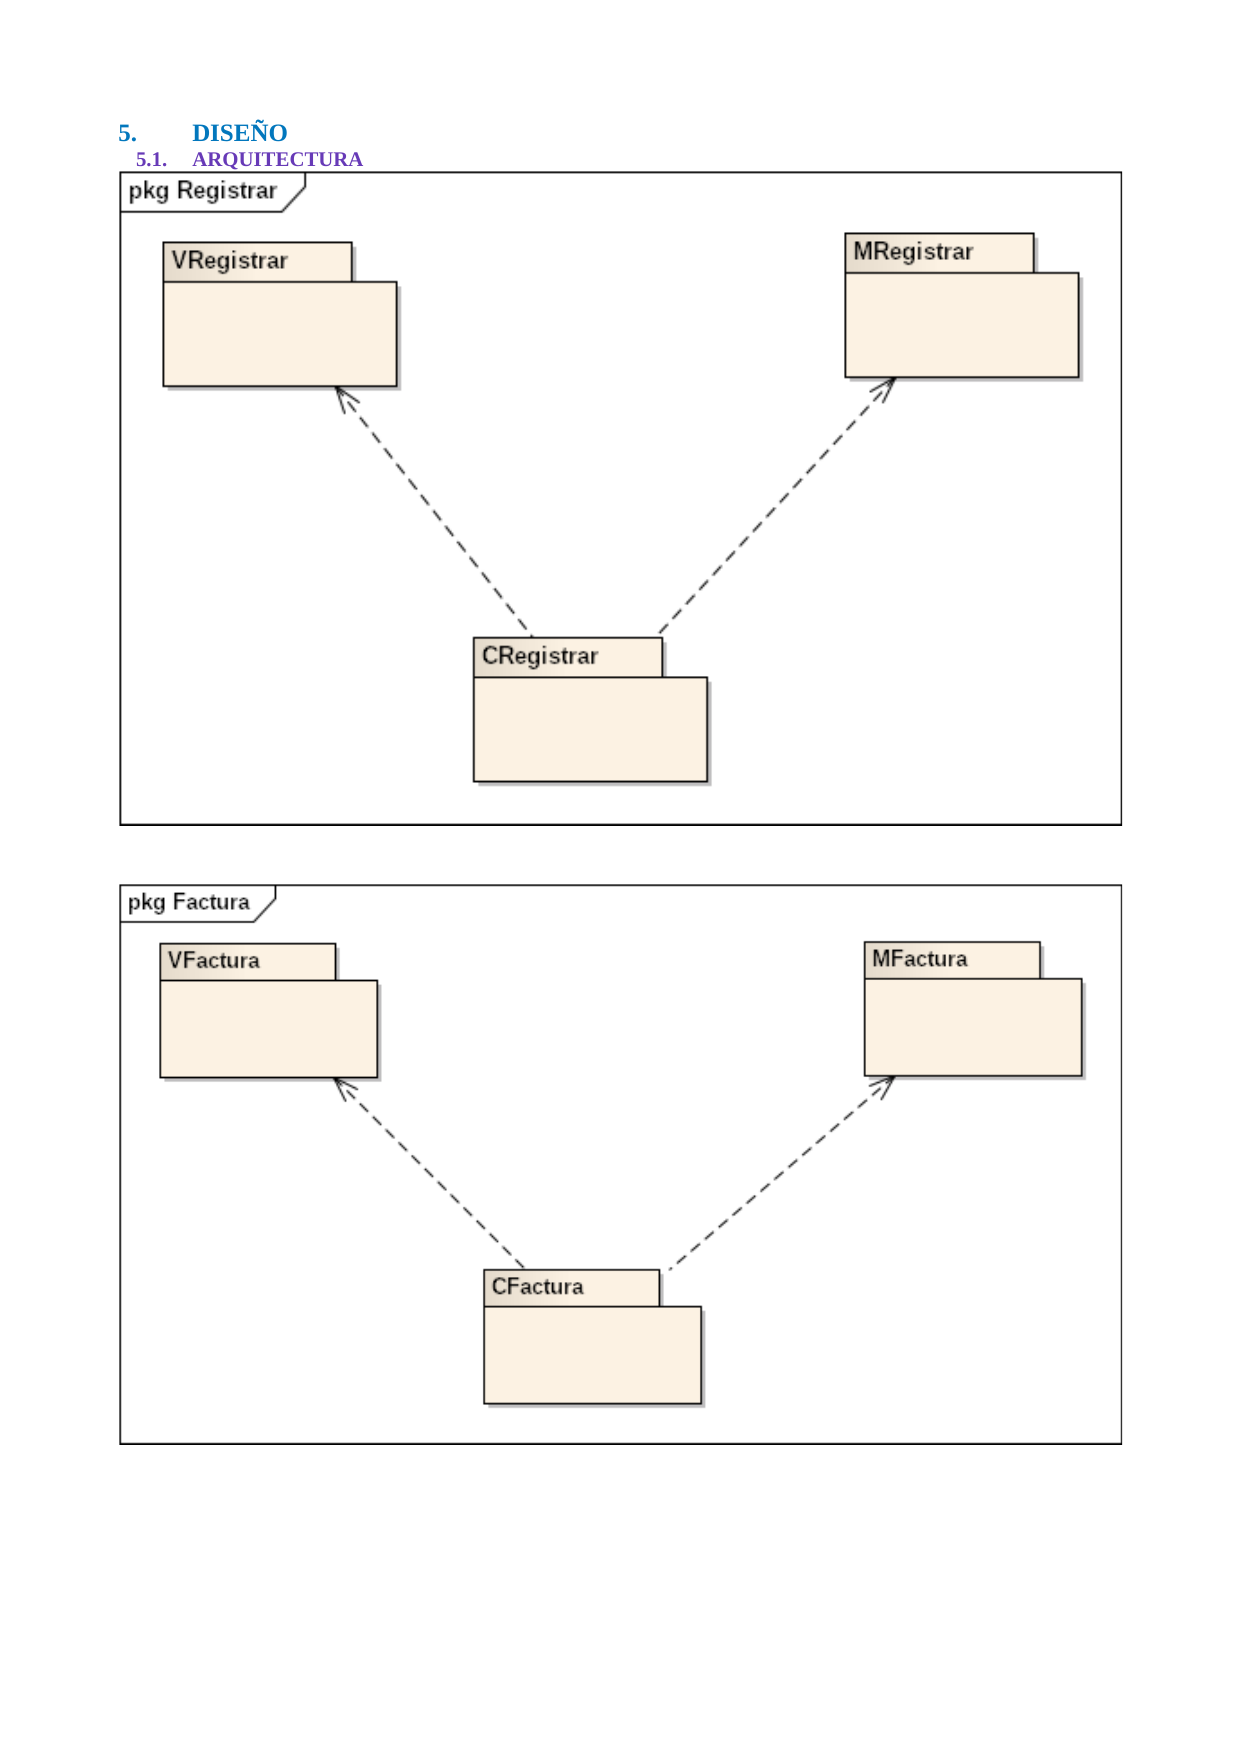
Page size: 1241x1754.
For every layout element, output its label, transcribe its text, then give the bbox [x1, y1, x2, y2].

picture [118, 884, 1123, 1445]
subtitle DISEÑO [118, 118, 1122, 147]
picture [118, 171, 1123, 826]
subtitle ARQUITECTURA [118, 147, 1122, 171]
